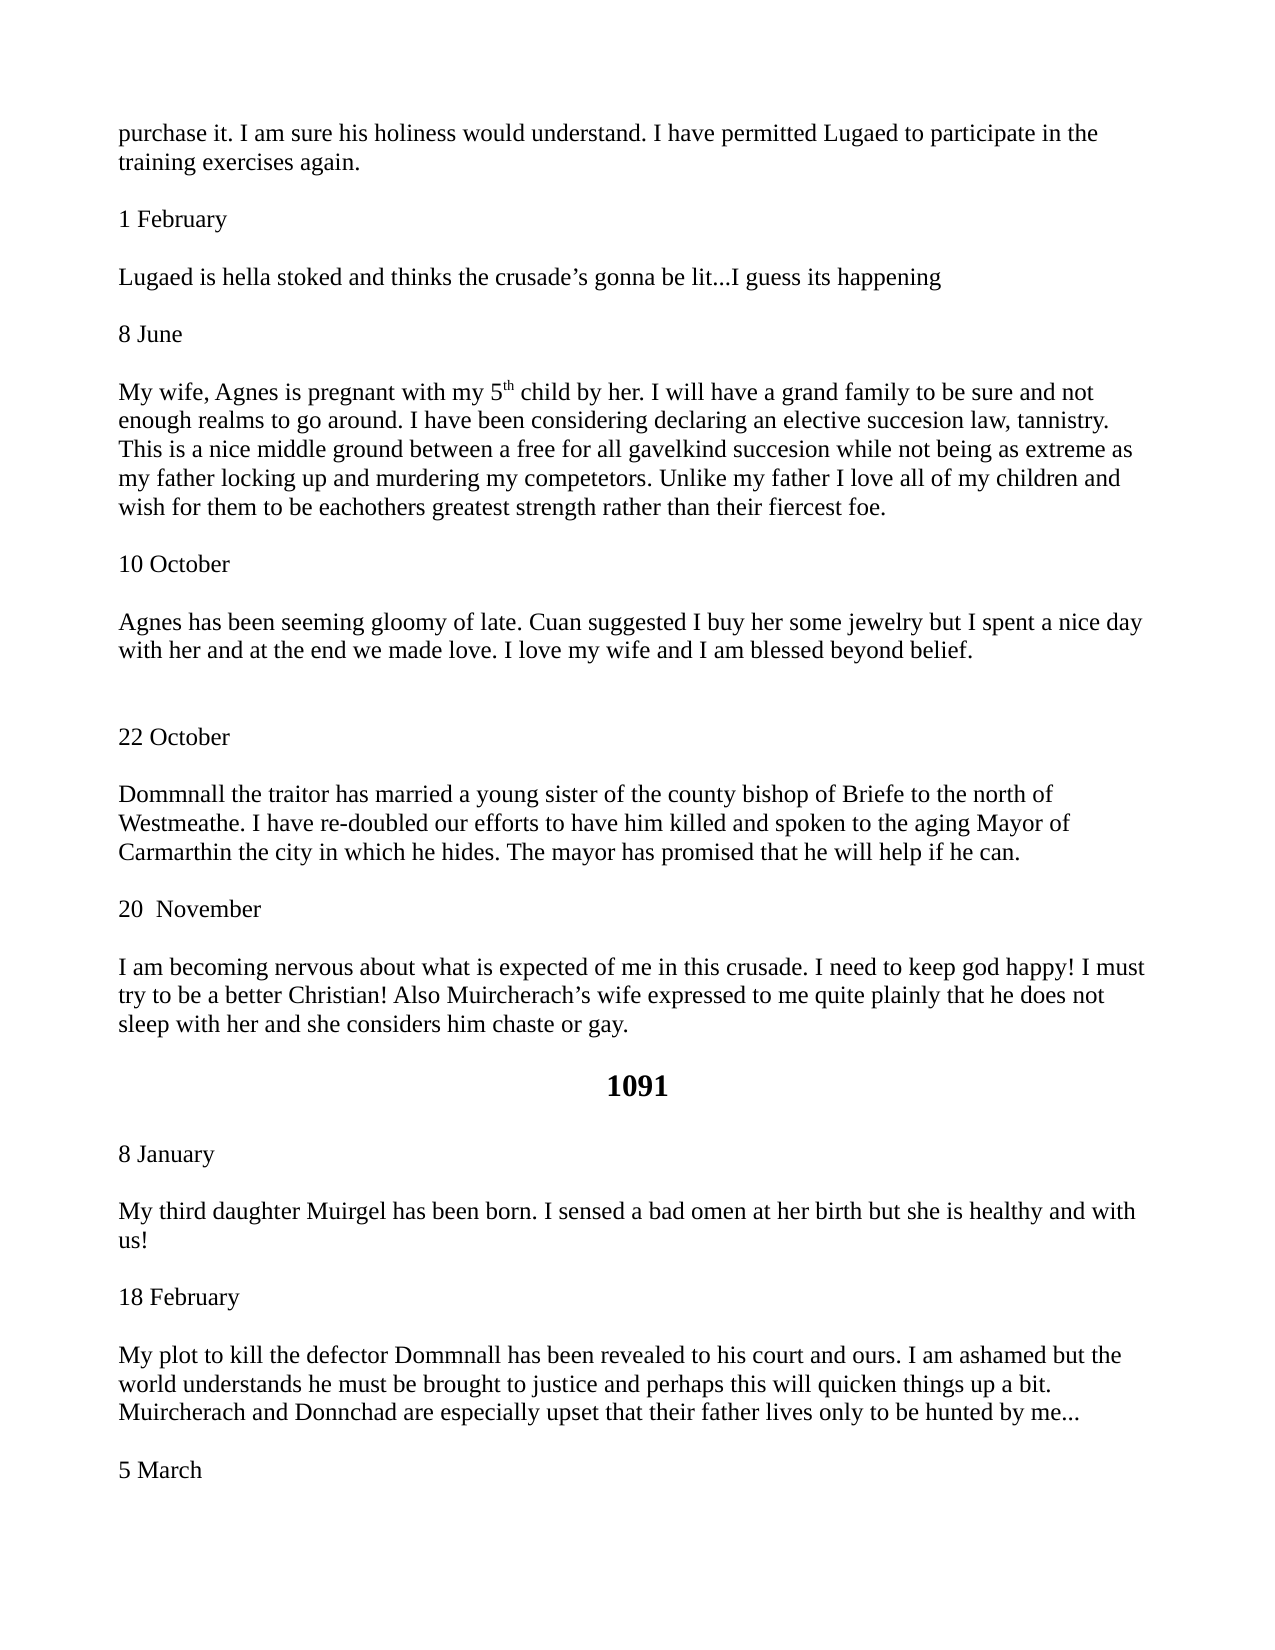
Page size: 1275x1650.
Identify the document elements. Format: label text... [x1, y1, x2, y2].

text 8 January [118, 1139, 1157, 1167]
text My plot to kill the defector Dommnall has been revealed to his court and ours. I am ashamed but the world understands he must be brought to justice and perhaps this will quicken things up a bit. Muircherach and Donnchad are especially upset that their father lives only to be hunted by me... [118, 1340, 1157, 1426]
text My wife, Agnes is pregnant with my 5th child by her. I will have a grand family to be sure and not enough realms to go around. I have been considering declaring an elective succesion law, tannistry. This is a nice middle ground between a free for all gavelkind succesion while not being as extreme as my father locking up and murdering my competetors. Unlike my father I love all of my children and wish for them to be eachothers greatest strength rather than their fiercest foe. [118, 377, 1157, 521]
text 20 November [118, 894, 1157, 923]
text 1 February [118, 204, 1157, 233]
text Lugaed is hella stoked and thinks the crusade’s gonna be lit...I guess its happening [118, 262, 1157, 291]
text 1091 [118, 1067, 1157, 1103]
text 22 October [118, 722, 1157, 751]
text Dommnall the traitor has married a young sister of the county bishop of Briefe to the north of Westmeathe. I have re-doubled our efforts to have him killed and spoken to the aging Mayor of Carmarthin the city in which he hides. The mayor has promised that he will help if he can. [118, 779, 1157, 866]
text My third daughter Muirgel has been born. I sensed a bad omen at her birth but she is healthy and with us! [118, 1196, 1157, 1254]
text Agnes has been seeming gloomy of late. Cuan suggested I buy her some jewelry but I spent a nice day with her and at the end we made love. I love my wife and I am blessed beyond belief. [118, 607, 1157, 664]
text 10 October [118, 549, 1157, 578]
text purchase it. I am sure his holiness would understand. I have permitted Lugaed to participate in the training exercises again. [118, 118, 1157, 176]
text 18 February [118, 1282, 1157, 1311]
text 5 March [118, 1455, 1157, 1484]
text 8 June [118, 319, 1157, 348]
text I am becoming nervous about what is expected of me in this crusade. I need to keep god happy! I must try to be a better Christian! Also Muircherach’s wife expressed to me quite plainly that he does not sleep with her and she considers him chaste or gay. [118, 952, 1157, 1038]
